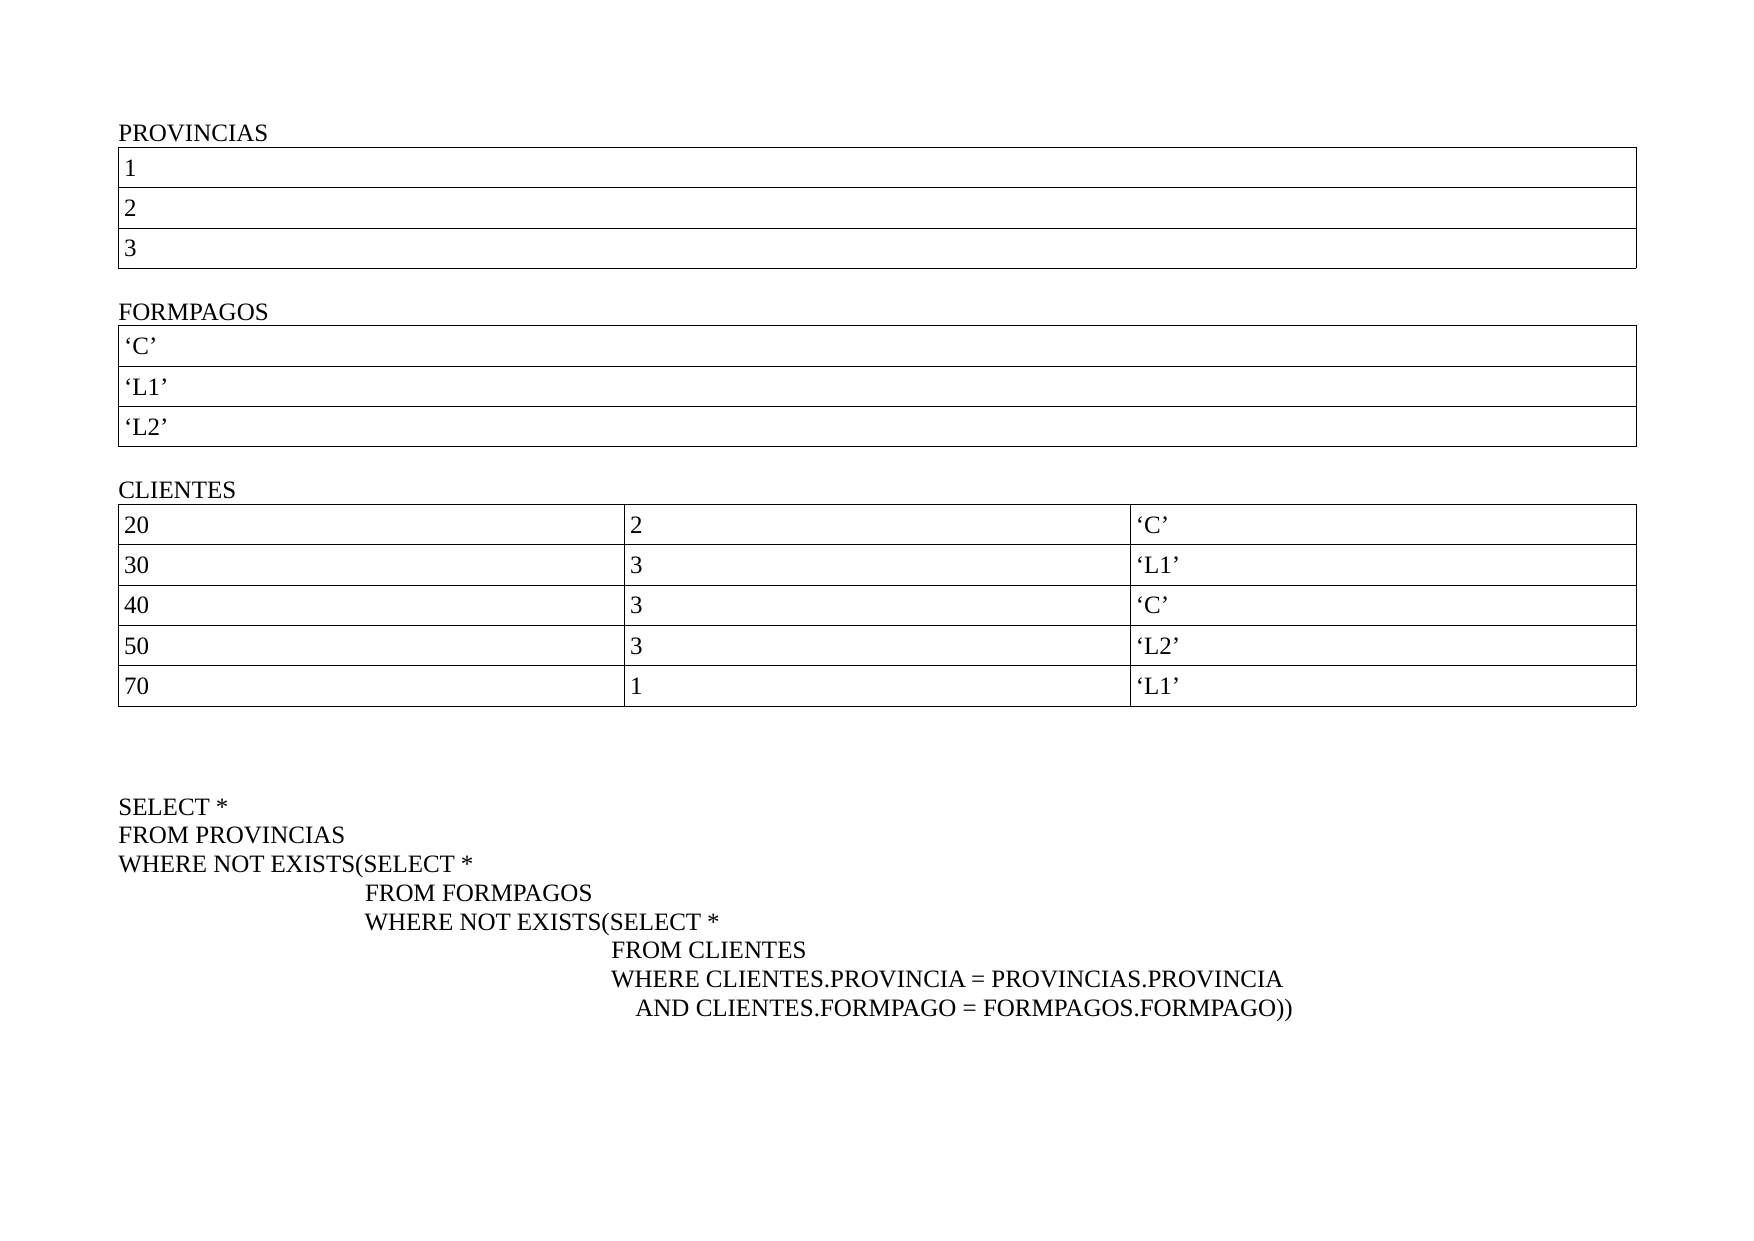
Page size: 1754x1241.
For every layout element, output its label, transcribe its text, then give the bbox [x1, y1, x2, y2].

table_cell ‘L1’ [1131, 545, 1636, 584]
table_header 1 [119, 148, 1636, 187]
text CLIENTES [118, 475, 1636, 504]
table_header 2 [625, 505, 1130, 544]
table_cell 40 [119, 586, 624, 625]
table_cell 30 [119, 545, 624, 584]
table_cell 50 [119, 626, 624, 665]
text FROM CLIENTES [118, 936, 1636, 964]
table_header ‘C’ [119, 326, 1636, 366]
table_cell ‘L1’ [119, 367, 1636, 406]
table_cell 70 [119, 666, 624, 706]
table_cell 1 [625, 666, 1130, 706]
text FROM PROVINCIAS [118, 821, 1636, 849]
text WHERE NOT EXISTS(SELECT * [118, 849, 1636, 878]
text PROVINCIAS [118, 118, 1636, 147]
text FROM FORMPAGOS [118, 878, 1636, 907]
text FORMPAGOS [118, 297, 1636, 325]
table_cell 3 [625, 586, 1130, 625]
table_cell 3 [119, 229, 1636, 268]
text AND CLIENTES.FORMPAGO = FORMPAGOS.FORMPAGO)) [118, 993, 1636, 1022]
table_cell ‘C’ [1131, 586, 1636, 625]
table_cell 2 [119, 188, 1636, 227]
table_cell 3 [625, 545, 1130, 584]
table_cell ‘L2’ [119, 407, 1636, 446]
table_header ‘C’ [1131, 505, 1636, 544]
text WHERE NOT EXISTS(SELECT * [118, 907, 1636, 936]
table_cell 3 [625, 626, 1130, 665]
table_header 20 [119, 505, 624, 544]
table_cell ‘L1’ [1131, 666, 1636, 706]
text SELECT * [118, 792, 1636, 821]
table_cell ‘L2’ [1131, 626, 1636, 665]
text WHERE CLIENTES.PROVINCIA = PROVINCIAS.PROVINCIA [118, 964, 1636, 993]
